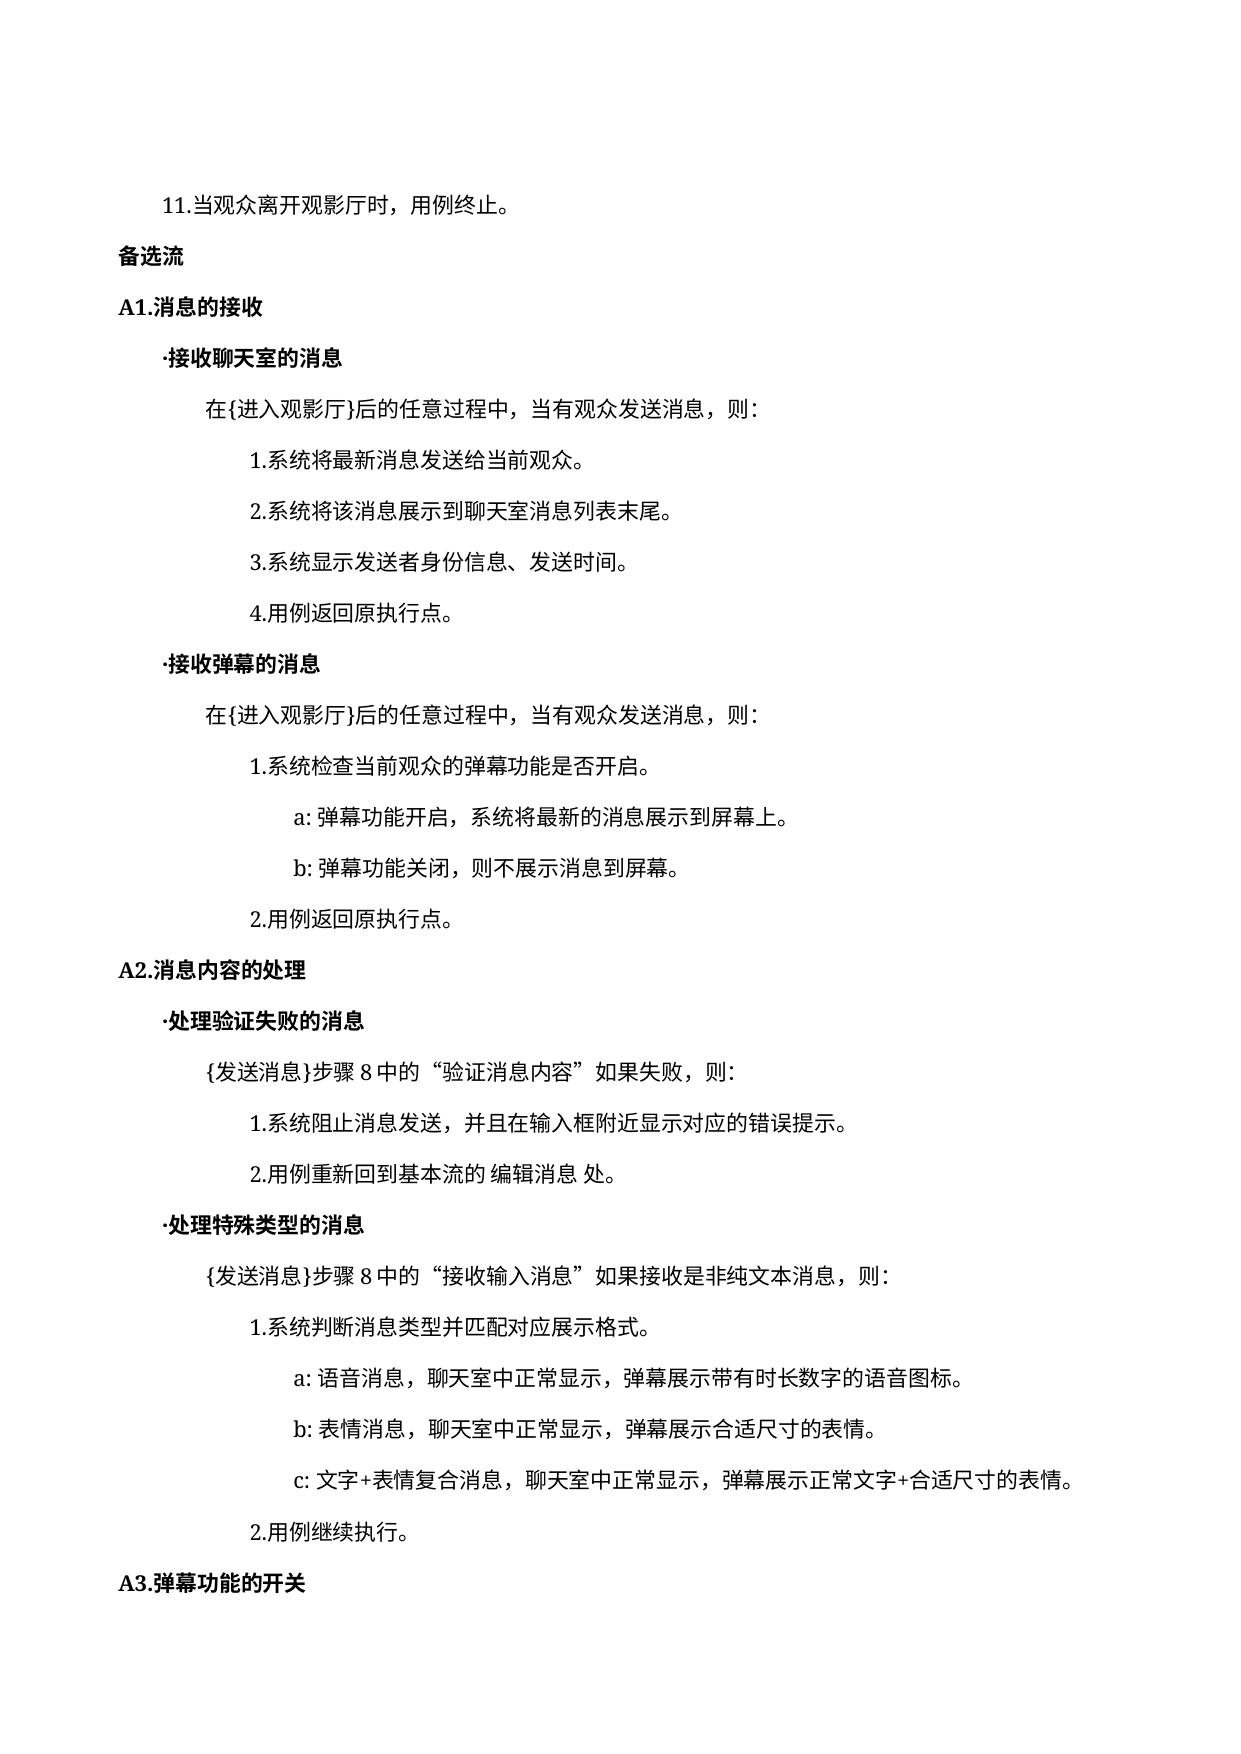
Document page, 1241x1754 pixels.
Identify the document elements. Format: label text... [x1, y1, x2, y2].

text b: 表情消息，聊天室中正常显示，弹幕展示合适尺寸的表情。 [118, 1412, 1122, 1444]
text ·处理验证失败的消息 [118, 1004, 1122, 1036]
text 4.用例返回原执行点。 [118, 596, 1122, 627]
text 1.系统将最新消息发送给当前观众。 [118, 443, 1122, 474]
text 在{进入观影厅}后的任意过程中，当有观众发送消息，则： [118, 698, 1122, 729]
text 备选流 [118, 239, 1122, 270]
text 在{进入观影厅}后的任意过程中，当有观众发送消息，则： [118, 392, 1122, 423]
text 2.用例继续执行。 [118, 1514, 1122, 1546]
text 2.系统将该消息展示到聊天室消息列表末尾。 [118, 494, 1122, 525]
text ·接收聊天室的消息 [118, 341, 1122, 372]
text 1.系统判断消息类型并匹配对应展示格式。 [118, 1310, 1122, 1342]
text {发送消息}步骤8中的“验证消息内容”如果失败，则： [118, 1055, 1122, 1087]
text 1.系统阻止消息发送，并且在输入框附近显示对应的错误提示。 [118, 1106, 1122, 1138]
text ·接收弹幕的消息 [118, 647, 1122, 678]
text a: 弹幕功能开启，系统将最新的消息展示到屏幕上。 [118, 800, 1122, 832]
text A1.消息的接收 [118, 289, 1122, 321]
text 3.系统显示发送者身份信息、发送时间。 [118, 545, 1122, 576]
text A3.弹幕功能的开关 [118, 1566, 1122, 1597]
text {发送消息}步骤8中的“接收输入消息”如果接收是非纯文本消息，则： [118, 1259, 1122, 1291]
text a: 语音消息，聊天室中正常显示，弹幕展示带有时长数字的语音图标。 [118, 1361, 1122, 1393]
text A2.消息内容的处理 [118, 953, 1122, 985]
text 1.系统检查当前观众的弹幕功能是否开启。 [118, 749, 1122, 781]
text 11.当观众离开观影厅时，用例终止。 [118, 188, 1122, 219]
text 2.用例返回原执行点。 [118, 902, 1122, 934]
text c: 文字+表情复合消息，聊天室中正常显示，弹幕展示正常文字+合适尺寸的表情。 [118, 1463, 1122, 1495]
text ·处理特殊类型的消息 [118, 1208, 1122, 1240]
text b: 弹幕功能关闭，则不展示消息到屏幕。 [118, 851, 1122, 883]
text 2.用例重新回到基本流的 编辑消息 处。 [118, 1157, 1122, 1189]
